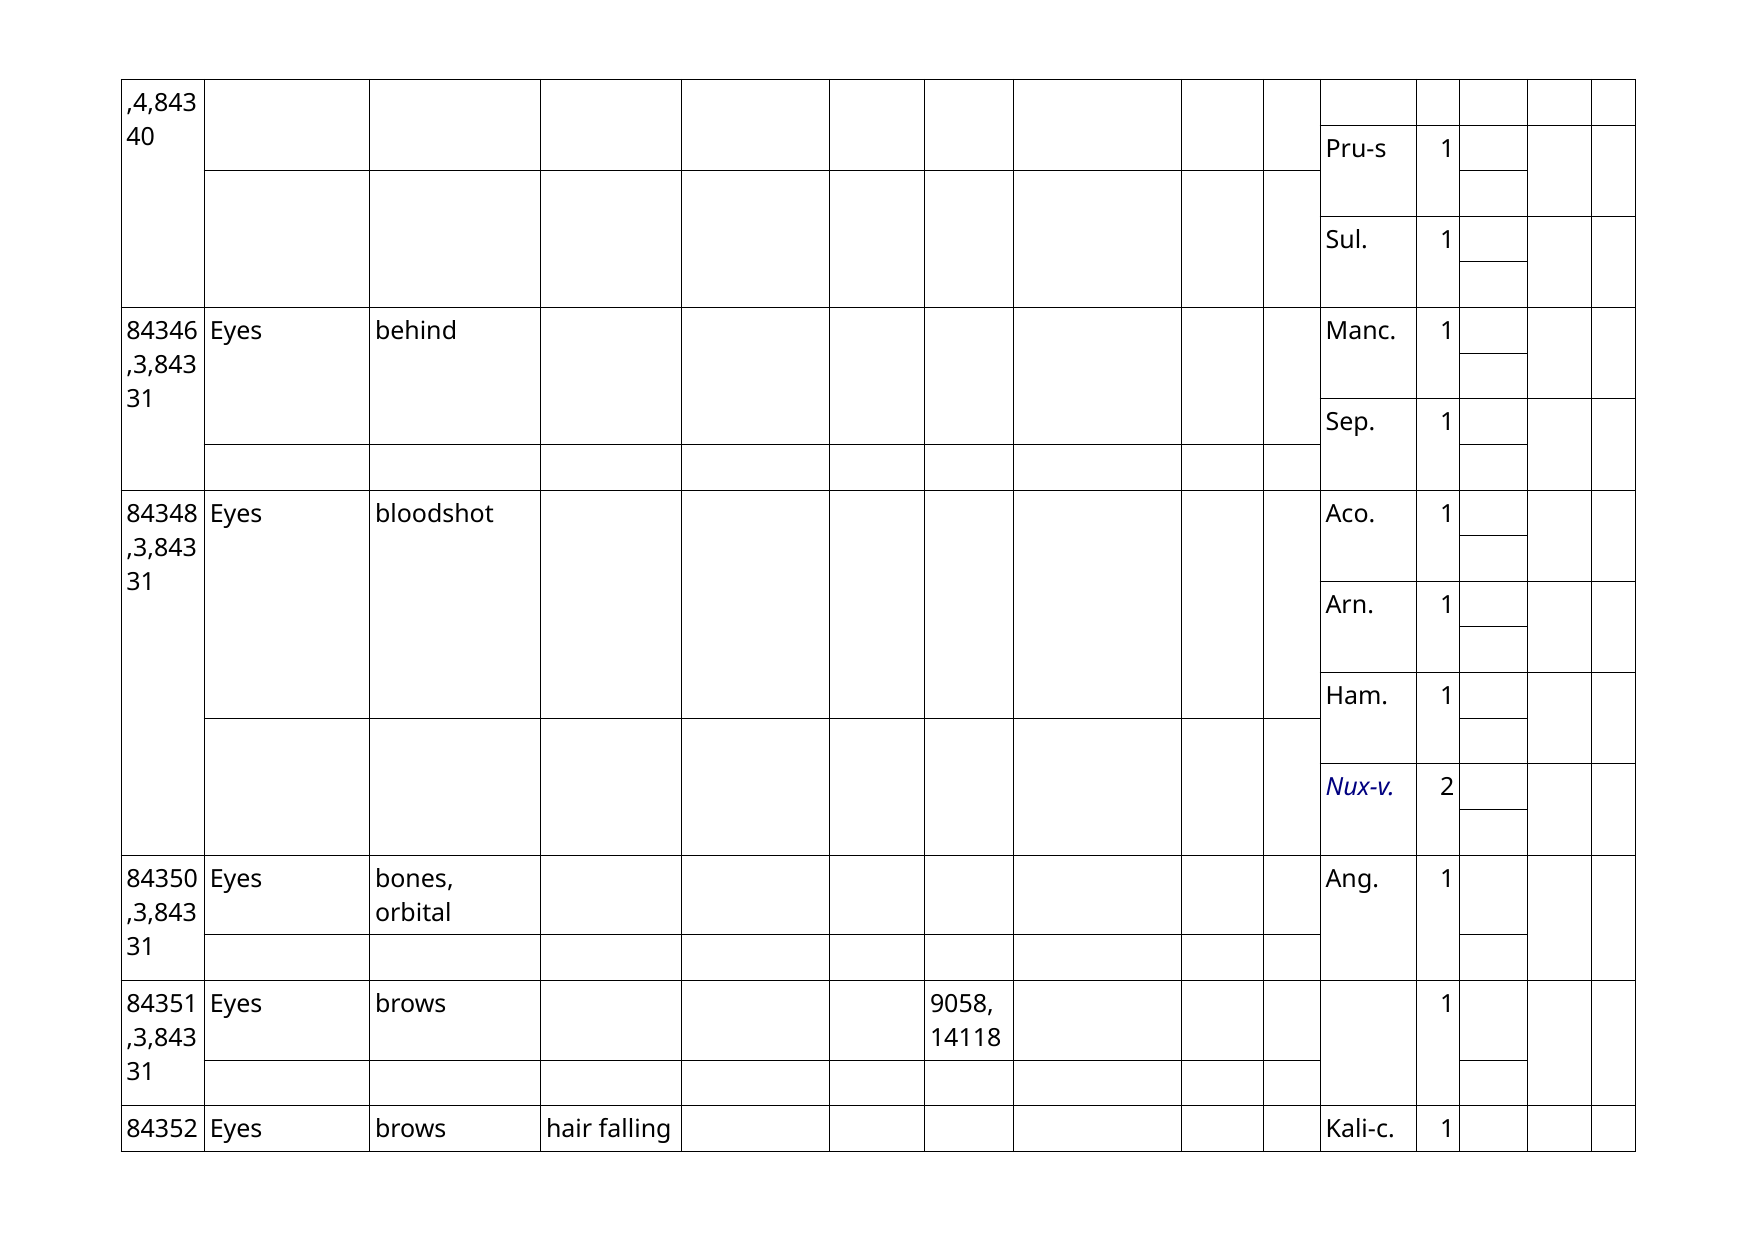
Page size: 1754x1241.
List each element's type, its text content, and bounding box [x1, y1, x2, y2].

table_cell [1014, 1106, 1181, 1151]
table_cell 84350,3,84331 [122, 856, 204, 980]
table_cell [1182, 80, 1263, 170]
table_cell [1264, 856, 1320, 934]
table_cell [1460, 445, 1527, 489]
table_cell [1592, 126, 1635, 216]
table_cell Eyes [205, 491, 369, 718]
table_cell [925, 171, 1013, 307]
table_cell [1014, 1061, 1181, 1105]
table_cell [1460, 673, 1527, 718]
table_cell 84351,3,84331 [122, 981, 204, 1105]
table_cell [1014, 981, 1181, 1059]
table_cell [541, 981, 681, 1059]
table_cell [1264, 935, 1320, 980]
table_cell [1264, 445, 1320, 489]
table_cell [925, 491, 1013, 718]
table_cell bones, orbital [370, 856, 540, 934]
table_cell [1460, 582, 1527, 626]
table_cell [370, 171, 540, 307]
table_cell [1264, 171, 1320, 307]
table_cell 9058,14118 [925, 981, 1013, 1059]
table_cell [682, 171, 829, 307]
table_cell [1592, 217, 1635, 307]
table_cell [1528, 856, 1591, 980]
table_cell [541, 308, 681, 444]
table_cell [1528, 308, 1591, 398]
table_cell [1592, 308, 1635, 398]
table_cell [682, 981, 829, 1059]
table_cell 1 [1417, 1106, 1459, 1151]
table_cell [830, 981, 924, 1059]
table_cell Sul. [1321, 217, 1416, 307]
table_cell [1592, 491, 1635, 581]
table_cell 1 [1417, 582, 1459, 672]
table_cell [1592, 764, 1635, 854]
table_cell [830, 308, 924, 444]
table_cell [370, 719, 540, 854]
table_cell [1528, 981, 1591, 1105]
table_cell [1014, 935, 1181, 980]
table_cell [370, 80, 540, 170]
table_cell [925, 1061, 1013, 1105]
table_cell [1014, 719, 1181, 854]
table_cell [925, 445, 1013, 489]
table_cell [1182, 719, 1263, 854]
table_cell Aco. [1321, 491, 1416, 581]
table_cell [1264, 981, 1320, 1059]
table_cell Ham. [1321, 673, 1416, 763]
table_cell [925, 856, 1013, 934]
table_cell [1182, 935, 1263, 980]
table_cell [1460, 80, 1527, 124]
table_cell 1 [1417, 856, 1459, 980]
table_cell [370, 1061, 540, 1105]
table_cell Eyes [205, 981, 369, 1059]
table_cell [1460, 491, 1527, 535]
table_cell [830, 1106, 924, 1151]
table_cell [541, 719, 681, 854]
table_cell [1528, 764, 1591, 854]
table_cell 1 [1417, 673, 1459, 763]
table_cell [1528, 491, 1591, 581]
table_cell [830, 80, 924, 170]
table_cell [830, 445, 924, 489]
table_cell [1460, 262, 1527, 307]
table_cell [1592, 399, 1635, 489]
table_cell [682, 308, 829, 444]
table_cell hair falling [541, 1106, 681, 1151]
table_cell [1528, 399, 1591, 489]
table_cell 1 [1417, 399, 1459, 489]
table_cell [1528, 673, 1591, 763]
table_cell [1014, 445, 1181, 489]
table_cell [1460, 126, 1527, 170]
table_cell [1592, 673, 1635, 763]
table_cell [682, 935, 829, 980]
table_cell Eyes [205, 1106, 369, 1151]
table_cell [1460, 1061, 1527, 1105]
table_cell [1592, 80, 1635, 124]
table_cell 84348,3,84331 [122, 491, 204, 854]
table_cell [925, 1106, 1013, 1151]
table_cell [1264, 308, 1320, 444]
table_cell [1460, 217, 1527, 261]
table_cell [1528, 80, 1591, 124]
table_cell [541, 1061, 681, 1105]
table_cell Ang. [1321, 856, 1416, 980]
table_cell 84352 [122, 1106, 204, 1151]
table_cell [682, 1061, 829, 1105]
table_cell 2 [1417, 764, 1459, 854]
table_cell [830, 1061, 924, 1105]
table_cell [1460, 981, 1527, 1059]
table_cell [830, 935, 924, 980]
table_cell [1182, 491, 1263, 718]
table_cell [1460, 719, 1527, 763]
table_cell [925, 935, 1013, 980]
table_cell [370, 445, 540, 489]
table_cell [1182, 981, 1263, 1059]
table_cell [205, 1061, 369, 1105]
table_cell [1460, 399, 1527, 444]
table_cell [1460, 627, 1527, 672]
table_cell [682, 1106, 829, 1151]
table_cell [1014, 856, 1181, 934]
table_cell brows [370, 1106, 540, 1151]
table_cell [830, 719, 924, 854]
table_cell [1014, 80, 1181, 170]
table_cell [1460, 935, 1527, 980]
table_cell 84346,3,84331 [122, 308, 204, 489]
table_cell [1592, 981, 1635, 1105]
table_cell Eyes [205, 856, 369, 934]
table_cell [205, 719, 369, 854]
table_cell behind [370, 308, 540, 444]
table_cell [1014, 491, 1181, 718]
table_cell [1264, 80, 1320, 170]
table_cell [1182, 1061, 1263, 1105]
table_cell [370, 935, 540, 980]
table_cell [1182, 1106, 1263, 1151]
table_cell [1264, 719, 1320, 854]
table_cell [1460, 354, 1527, 398]
table_cell [1528, 1106, 1591, 1151]
table_cell Eyes [205, 308, 369, 444]
table_cell Pru-s [1321, 126, 1416, 216]
table_cell [830, 171, 924, 307]
table_cell [1528, 217, 1591, 307]
table_cell [1528, 582, 1591, 672]
table_cell [1182, 445, 1263, 489]
table_cell [541, 935, 681, 980]
table_cell [682, 491, 829, 718]
table_cell 1 [1417, 981, 1459, 1105]
table_cell [1014, 171, 1181, 307]
table_cell [1264, 1106, 1320, 1151]
table_cell Sep. [1321, 399, 1416, 489]
table_cell [205, 935, 369, 980]
table_cell [541, 80, 681, 170]
table_cell [1528, 126, 1591, 216]
table_cell [1460, 856, 1527, 934]
table_cell [1321, 80, 1416, 124]
table_cell [541, 445, 681, 489]
table_cell [1460, 536, 1527, 581]
table_cell [1460, 764, 1527, 809]
table_cell [1014, 308, 1181, 444]
table_cell [1264, 491, 1320, 718]
table_cell [682, 719, 829, 854]
table_cell [205, 80, 369, 170]
table_cell [1182, 308, 1263, 444]
table_cell [830, 491, 924, 718]
table_cell [1460, 308, 1527, 353]
table_cell [925, 308, 1013, 444]
table_cell [1182, 171, 1263, 307]
table_cell [205, 445, 369, 489]
table_cell [925, 80, 1013, 170]
table_cell [830, 856, 924, 934]
table_cell [1460, 171, 1527, 216]
table_cell [1460, 1106, 1527, 1151]
table_cell 1 [1417, 217, 1459, 307]
table_cell [541, 491, 681, 718]
table_cell ,4,84340 [122, 80, 204, 307]
table_cell [205, 171, 369, 307]
table_cell 1 [1417, 126, 1459, 216]
table_cell Nux-v. [1321, 764, 1416, 854]
table_cell [1417, 80, 1459, 124]
table_cell 1 [1417, 491, 1459, 581]
table_cell [1592, 856, 1635, 980]
table_cell [541, 856, 681, 934]
table_cell Arn. [1321, 582, 1416, 672]
table_cell Kali-c. [1321, 1106, 1416, 1151]
table_cell brows [370, 981, 540, 1059]
table_cell [682, 445, 829, 489]
table_cell [682, 80, 829, 170]
table_cell [1321, 981, 1416, 1105]
table_cell [541, 171, 681, 307]
table_cell [1592, 1106, 1635, 1151]
table_cell [1264, 1061, 1320, 1105]
table_cell Manc. [1321, 308, 1416, 398]
table_cell bloodshot [370, 491, 540, 718]
table_cell [1182, 856, 1263, 934]
table_cell [1460, 810, 1527, 854]
table_cell [925, 719, 1013, 854]
table_cell [682, 856, 829, 934]
table_cell [1592, 582, 1635, 672]
table_cell 1 [1417, 308, 1459, 398]
